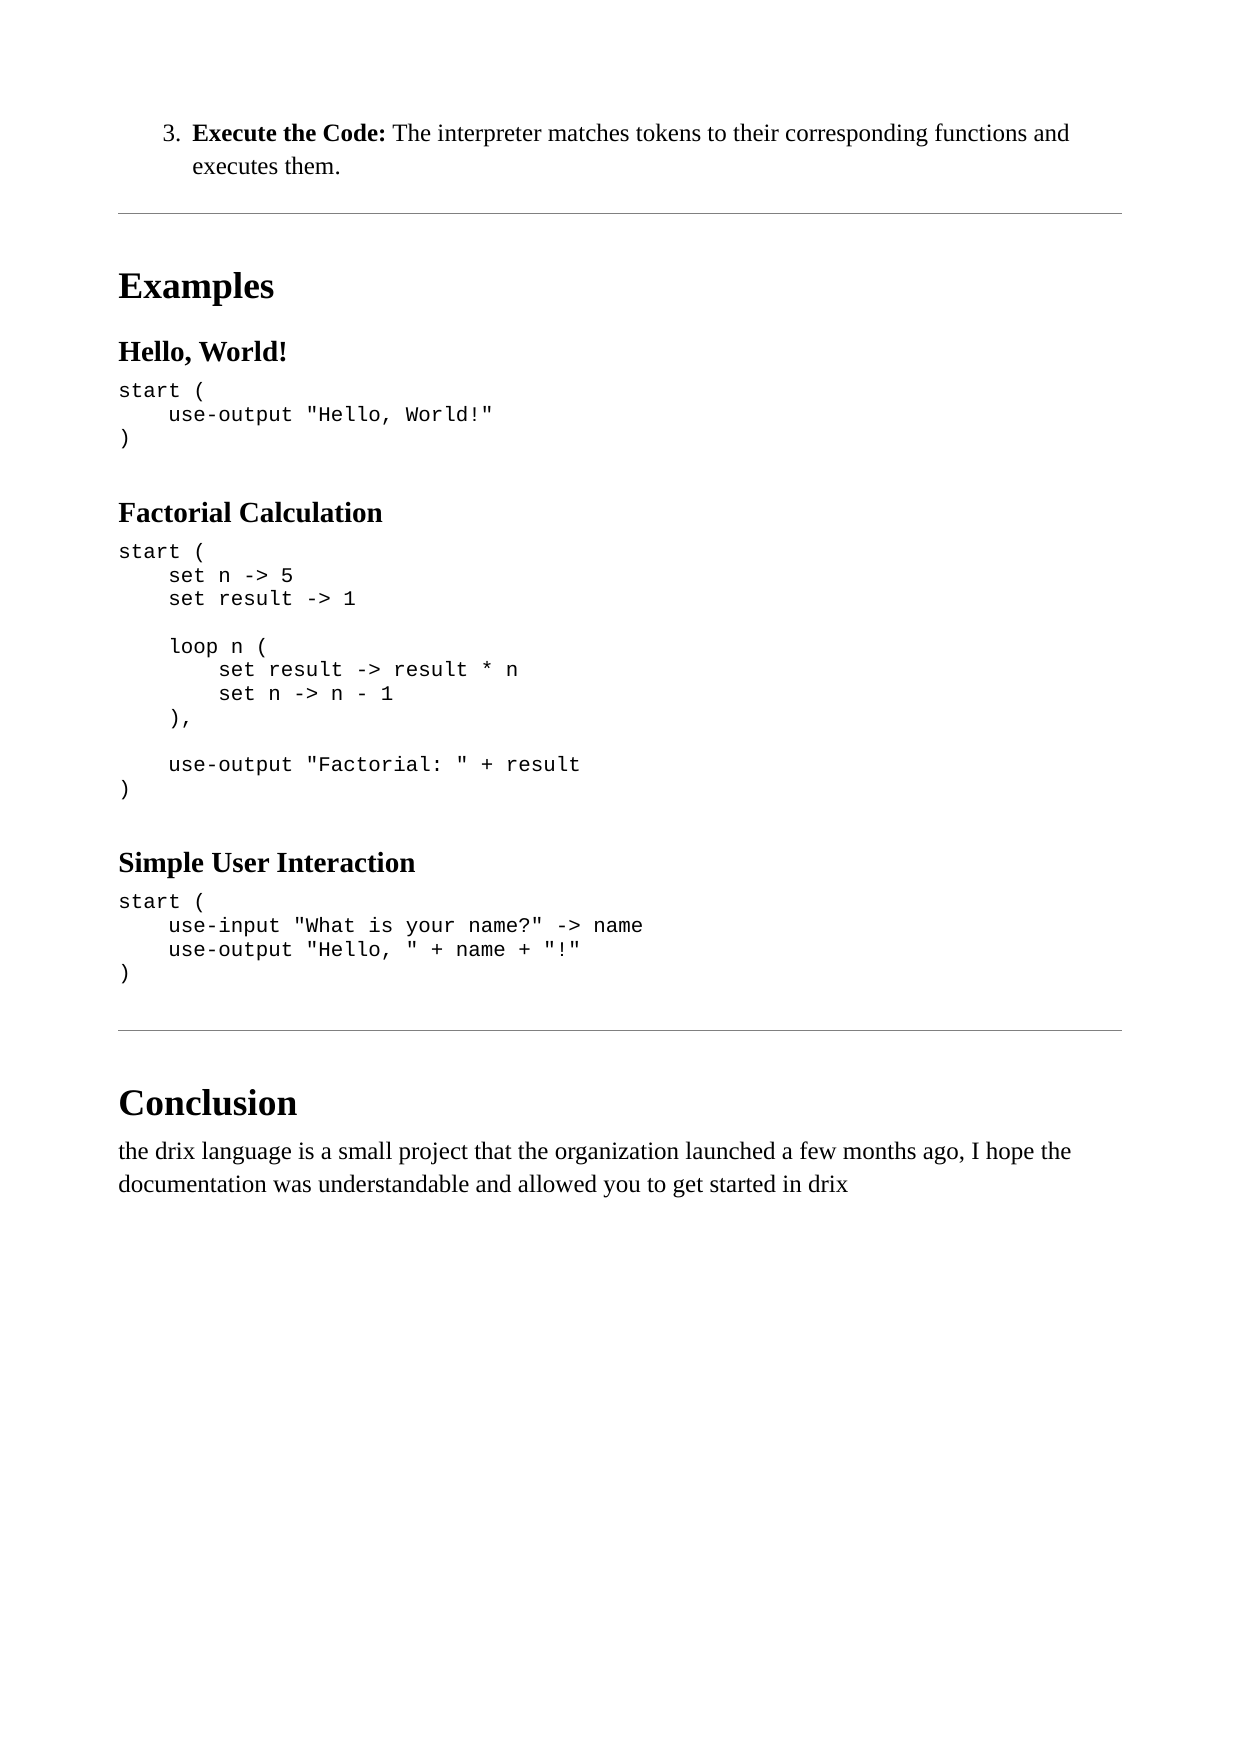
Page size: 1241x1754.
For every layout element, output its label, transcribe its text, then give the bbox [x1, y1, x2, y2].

text loop n ( [118, 636, 1122, 659]
subtitle Factorial Calculation [118, 495, 1122, 529]
text set n -> n - 1 [118, 683, 1122, 707]
subtitle Hello, World! [118, 334, 1122, 368]
text use-input "What is your name?" -> name [118, 915, 1122, 939]
text use-output "Hello, World!" [118, 404, 1122, 427]
text ) [118, 778, 1122, 801]
text start ( [118, 891, 1122, 915]
subtitle Simple User Interaction [118, 845, 1122, 879]
text start ( [118, 380, 1122, 404]
text use-output "Factorial: " + result [118, 754, 1122, 778]
text start ( [118, 541, 1122, 565]
text ), [118, 707, 1122, 730]
text set result -> 1 [118, 588, 1122, 612]
text use-output "Hello, " + name + "!" [118, 939, 1122, 962]
text set n -> 5 [118, 565, 1122, 588]
text the drix language is a small project that the organization launched a few months ago, I hope the documentation was understandable and allowed you to get started in drix [118, 1136, 1122, 1198]
text ) [118, 962, 1122, 986]
subtitle Examples [118, 264, 1122, 307]
text ) [118, 427, 1122, 451]
text set result -> result * n [118, 659, 1122, 683]
list Execute the Code: The interpreter matches tokens to their corresponding functions and executes them. [162, 118, 1122, 180]
subtitle Conclusion [118, 1081, 1122, 1124]
